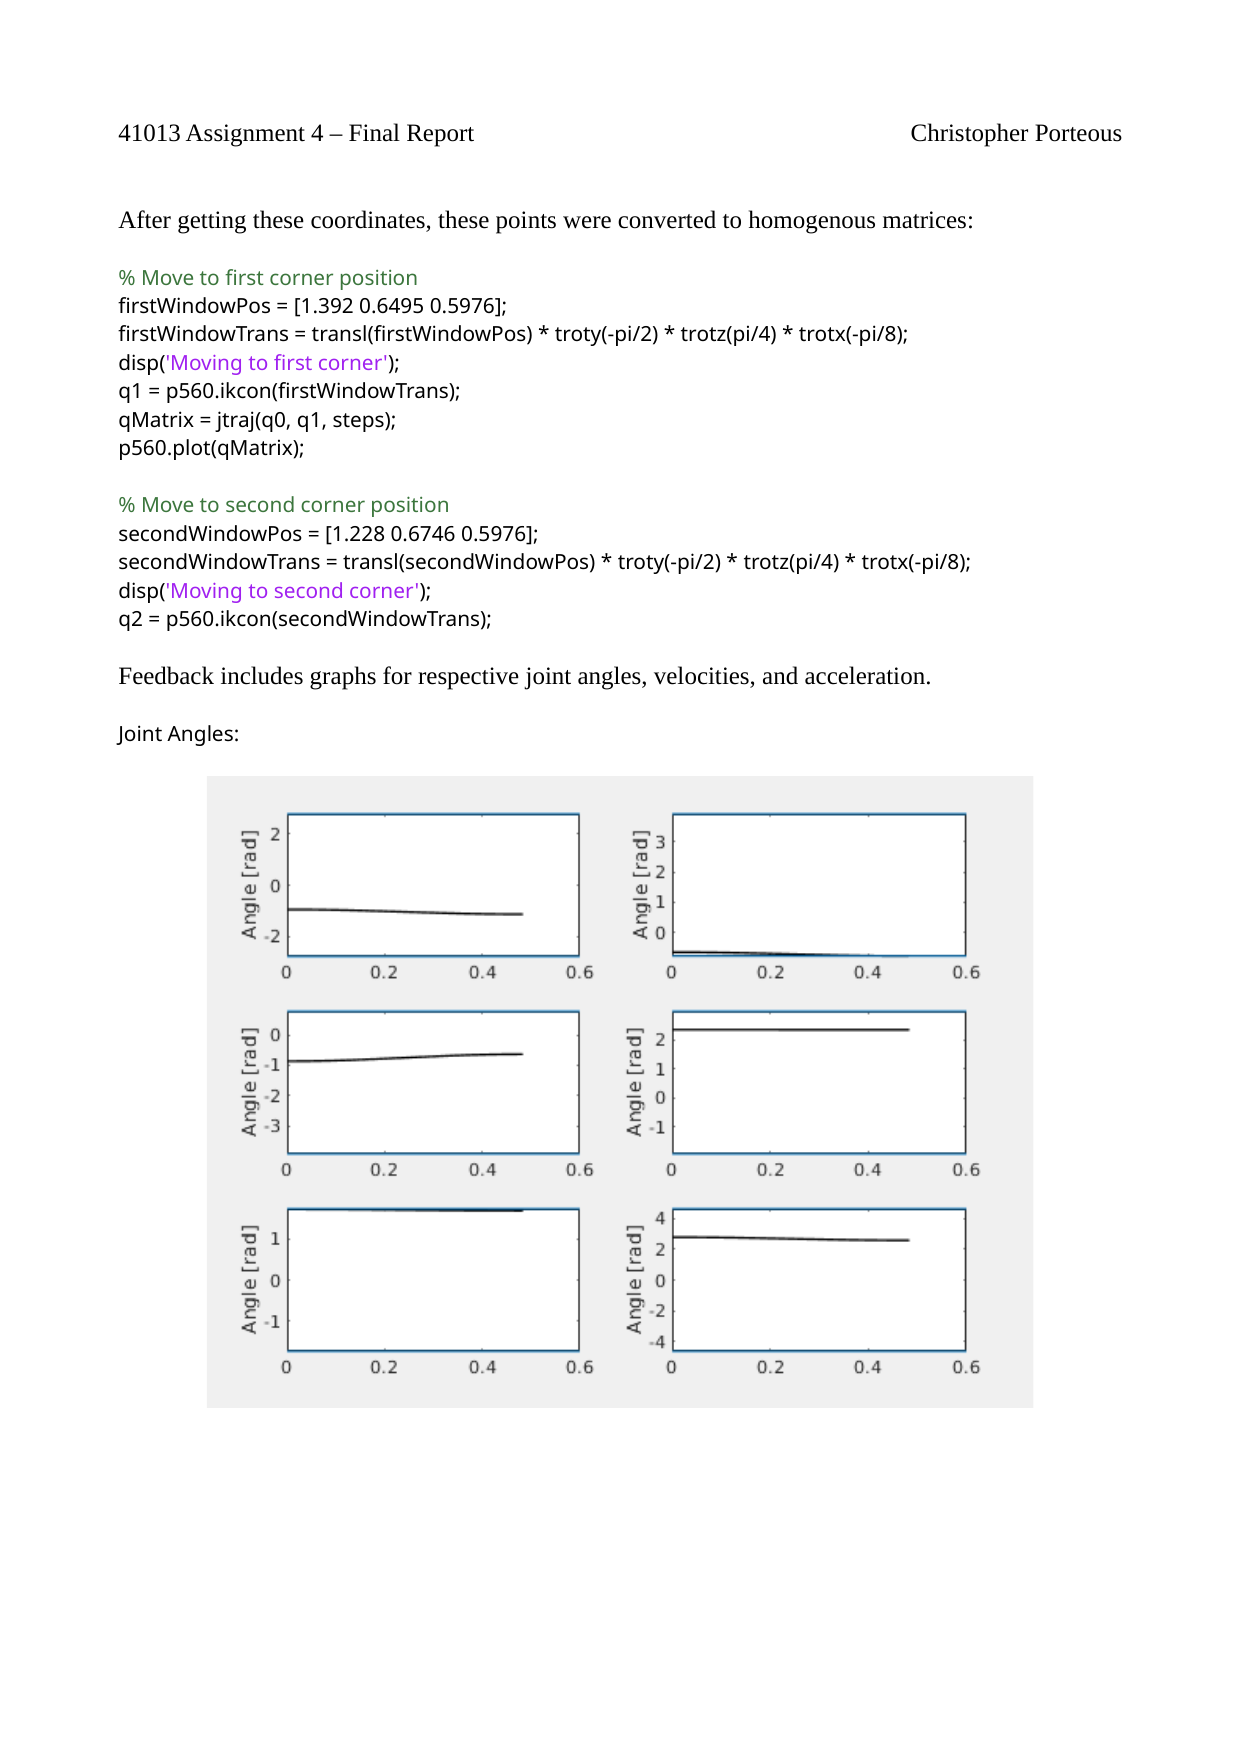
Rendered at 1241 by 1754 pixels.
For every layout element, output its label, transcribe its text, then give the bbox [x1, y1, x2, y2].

text disp('Moving to first corner'); [118, 348, 1122, 376]
text p560.plot(qMatrix); [118, 433, 1122, 462]
text qMatrix = jtraj(q0, q1, steps); [118, 405, 1122, 433]
text q1 = p560.ikcon(firstWindowTrans); [118, 376, 1122, 405]
text Joint Angles: [118, 719, 1122, 747]
text % Move to first corner position [118, 263, 1122, 291]
text firstWindowPos = [1.392 0.6495 0.5976]; [118, 291, 1122, 319]
text Feedback includes graphs for respective joint angles, velocities, and acceleration. [118, 661, 1122, 690]
text After getting these coordinates, these points were converted to homogenous matrices: [118, 205, 1122, 234]
text secondWindowTrans = transl(secondWindowPos) * troty(-pi/2) * trotz(pi/4) * trotx(-pi/8); [118, 547, 1122, 576]
picture [206, 776, 1034, 1408]
text secondWindowPos = [1.228 0.6746 0.5976]; [118, 519, 1122, 547]
text q2 = p560.ikcon(secondWindowTrans); [118, 604, 1122, 633]
text % Move to second corner position [118, 490, 1122, 519]
text firstWindowTrans = transl(firstWindowPos) * troty(-pi/2) * trotz(pi/4) * trotx(-pi/8); [118, 319, 1122, 348]
text disp('Moving to second corner'); [118, 576, 1122, 604]
